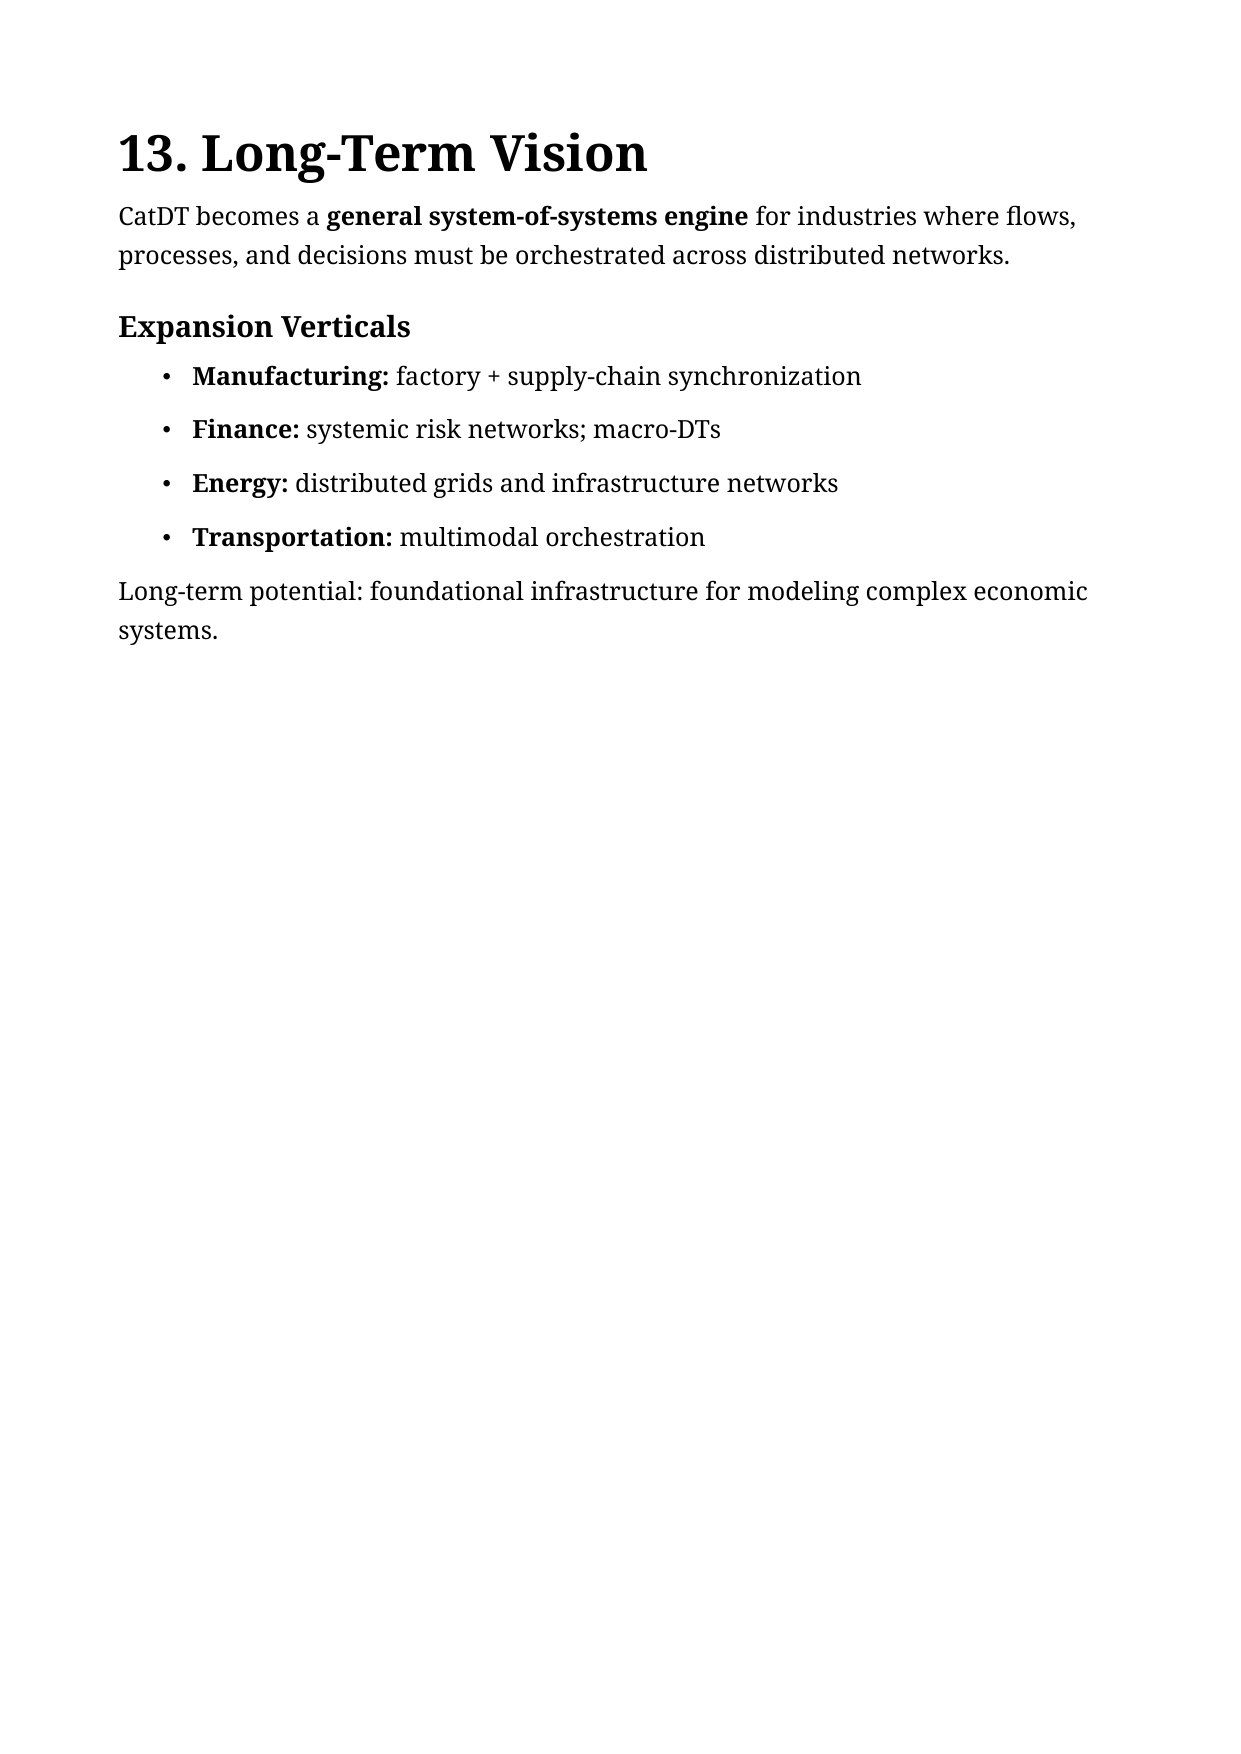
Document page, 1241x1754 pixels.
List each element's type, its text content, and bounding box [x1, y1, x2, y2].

text Long-term potential: foundational infrastructure for modeling complex economic systems. [118, 573, 1122, 647]
subtitle 13. Long-Term Vision [118, 118, 1122, 186]
text CatDT becomes a general system-of-systems engine for industries where flows, processes, and decisions must be orchestrated across distributed networks. [118, 199, 1122, 272]
list Energy: distributed grids and infrastructure networks [162, 466, 1122, 500]
subtitle Expansion Verticals [118, 306, 1122, 346]
list Manufacturing: factory + supply-chain synchronization [162, 358, 1122, 392]
list Finance: systemic risk networks; macro-DTs [162, 412, 1122, 446]
list Transportation: multimodal orchestration [162, 520, 1122, 554]
